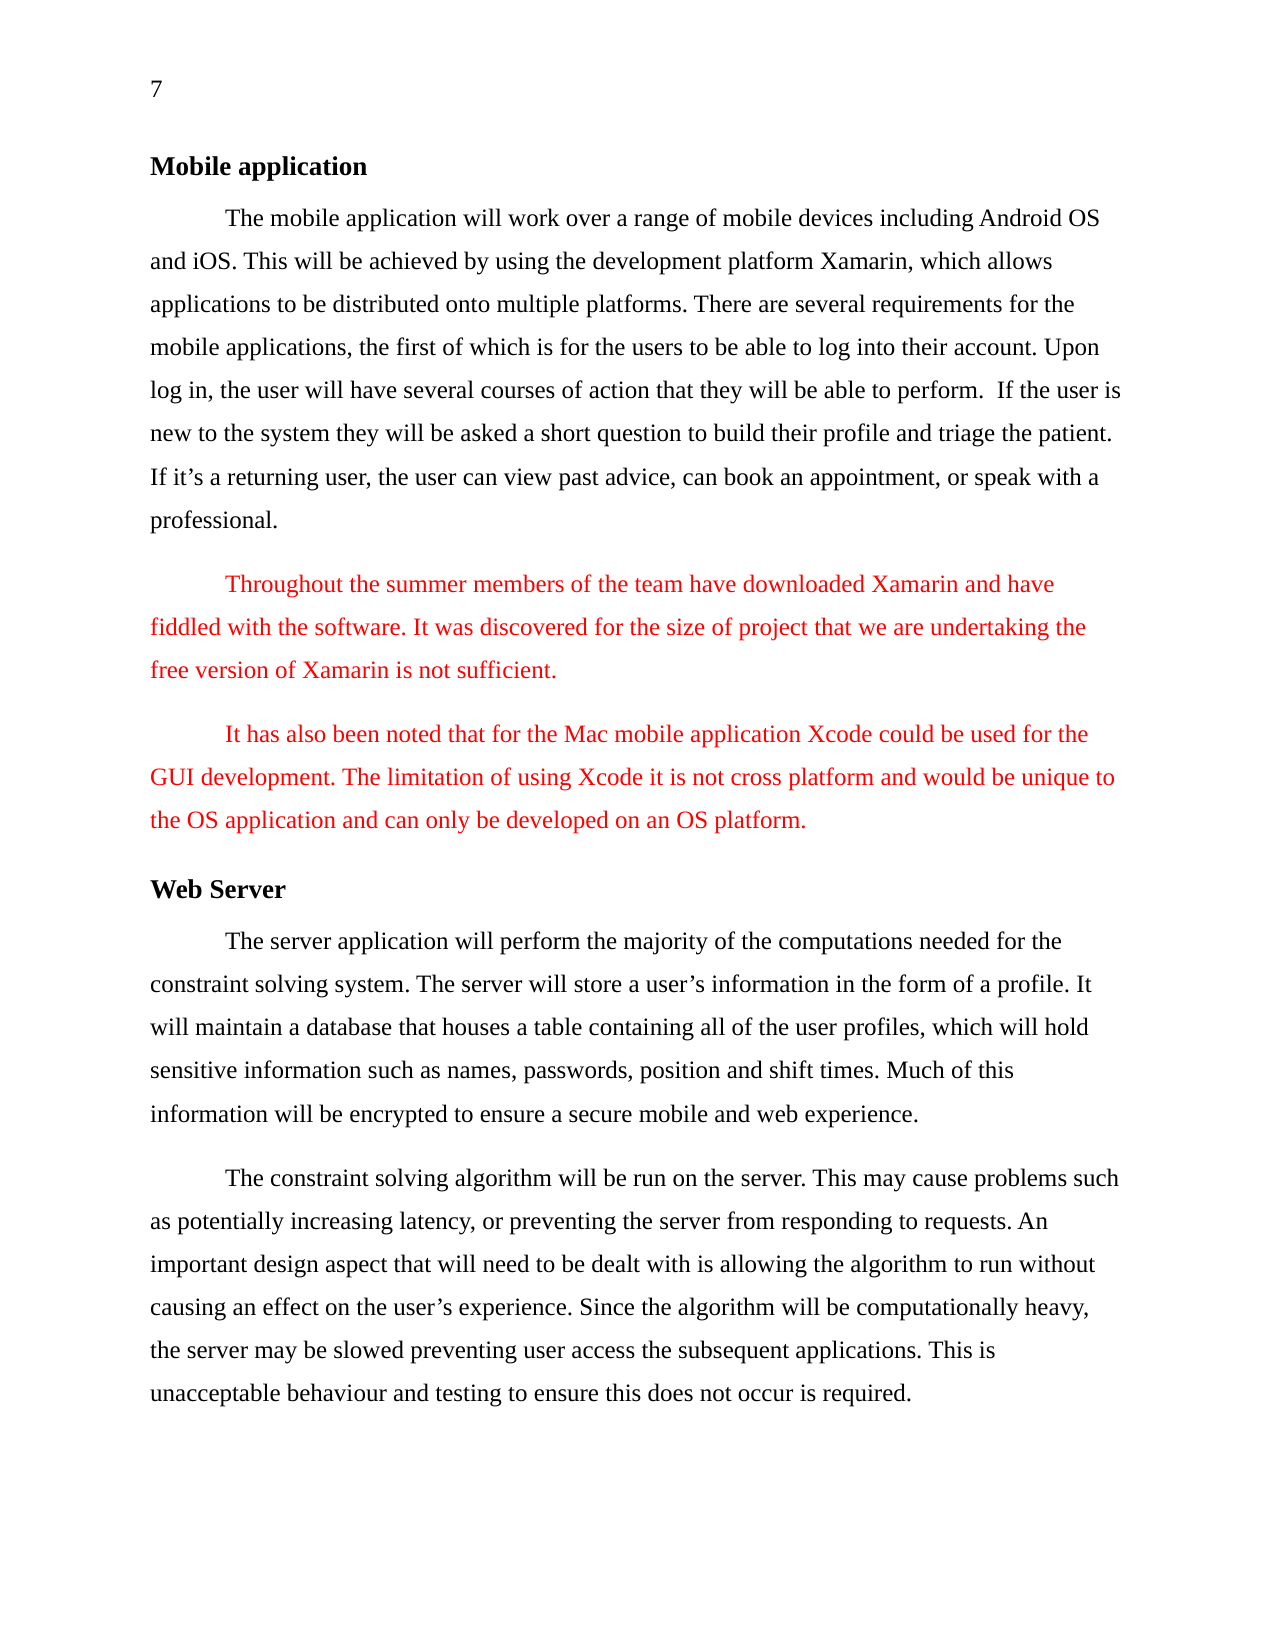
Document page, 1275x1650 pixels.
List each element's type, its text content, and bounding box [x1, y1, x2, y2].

text The mobile application will work over a range of mobile devices including Android OS and iOS. This will be achieved by using the development platform Xamarin, which allows applications to be distributed onto multiple platforms. There are several requirements for the mobile applications, the first of which is for the users to be able to log into their account. Upon log in, the user will have several courses of action that they will be able to perform. If the user is new to the system they will be asked a short question to build their profile and triage the patient. If it’s a returning user, the user can view past advice, can book an appointment, or speak with a professional. [150, 203, 1125, 533]
text It has also been noted that for the Mac mobile application Xcode could be used for the GUI development. The limitation of using Xcode it is not cross platform and would be unique to the OS application and can only be developed on an OS platform. [150, 719, 1125, 834]
subtitle Mobile application [150, 150, 1125, 181]
subtitle Web Server [150, 873, 1125, 904]
text The constraint solving algorithm will be run on the server. This may cause problems such as potentially increasing latency, or preventing the server from responding to requests. An important design aspect that will need to be dealt with is allowing the algorithm to run without causing an effect on the user’s experience. Since the algorithm will be computationally heavy, the server may be slowed preventing user access the subsequent applications. This is unacceptable behaviour and testing to ensure this does not occur is required. [150, 1163, 1125, 1407]
text The server application will perform the majority of the computations needed for the constraint solving system. The server will store a user’s information in the form of a profile. It will maintain a database that houses a table containing all of the user profiles, which will hold sensitive information such as names, passwords, position and shift times. Much of this information will be encrypted to ensure a secure mobile and web experience. [150, 926, 1125, 1127]
text Throughout the summer members of the team have downloaded Xamarin and have fiddled with the software. It was discovered for the size of project that we are undertaking the free version of Xamarin is not sufficient. [150, 569, 1125, 684]
